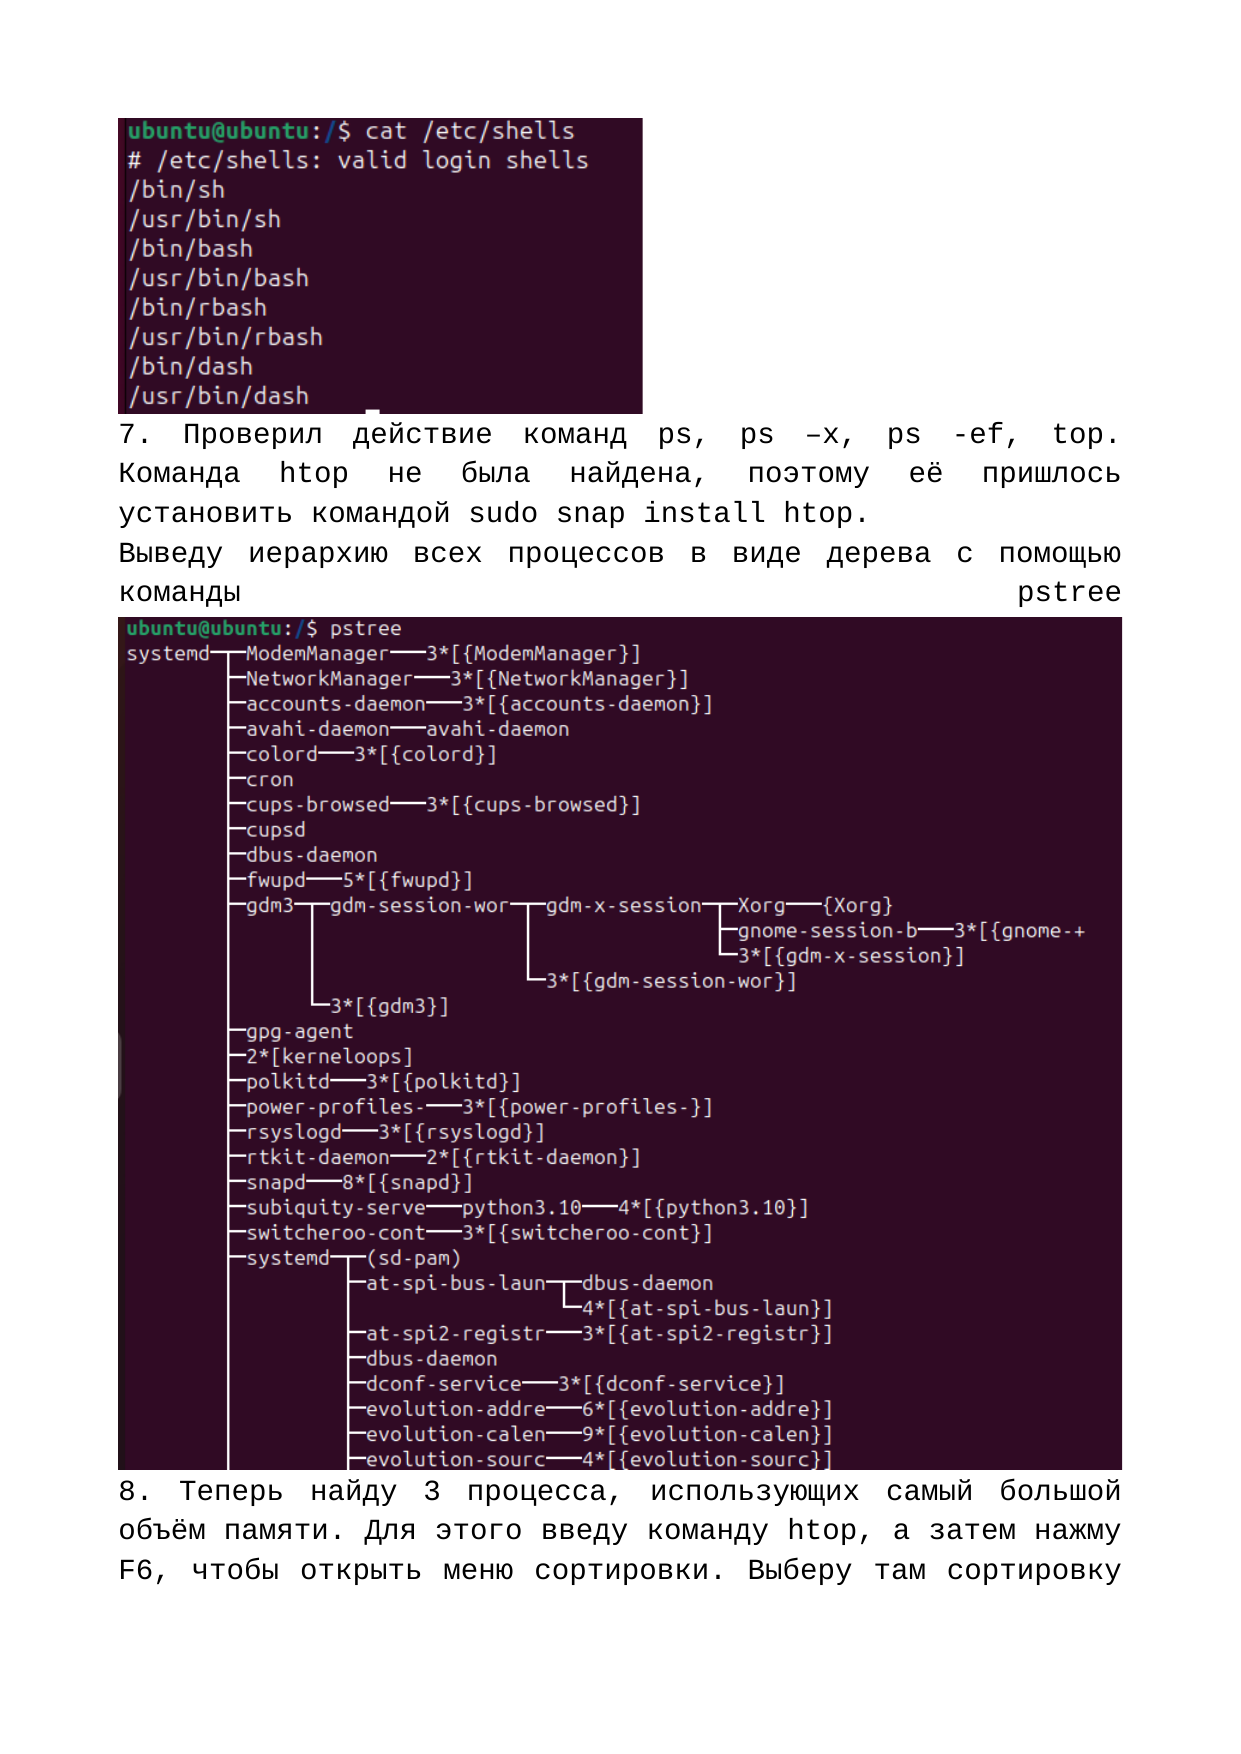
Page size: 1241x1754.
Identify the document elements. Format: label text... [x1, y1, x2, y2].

text Выведу иерархию всех процессов в виде дерева с помощью команды pstree [118, 538, 1122, 617]
text 8. Теперь найду 3 процесса, использующих самый большой объём памяти. Для этого введу команду htop, а затем нажму F6, чтобы открыть меню сортировки. Выберу там сортировку [118, 1476, 1122, 1588]
text 7. Проверил действие команд ps, ps –x, ps -ef, top. Команда htop не была найдена, поэтому её пришлось установить командой sudo snap install htop. [118, 419, 1122, 531]
